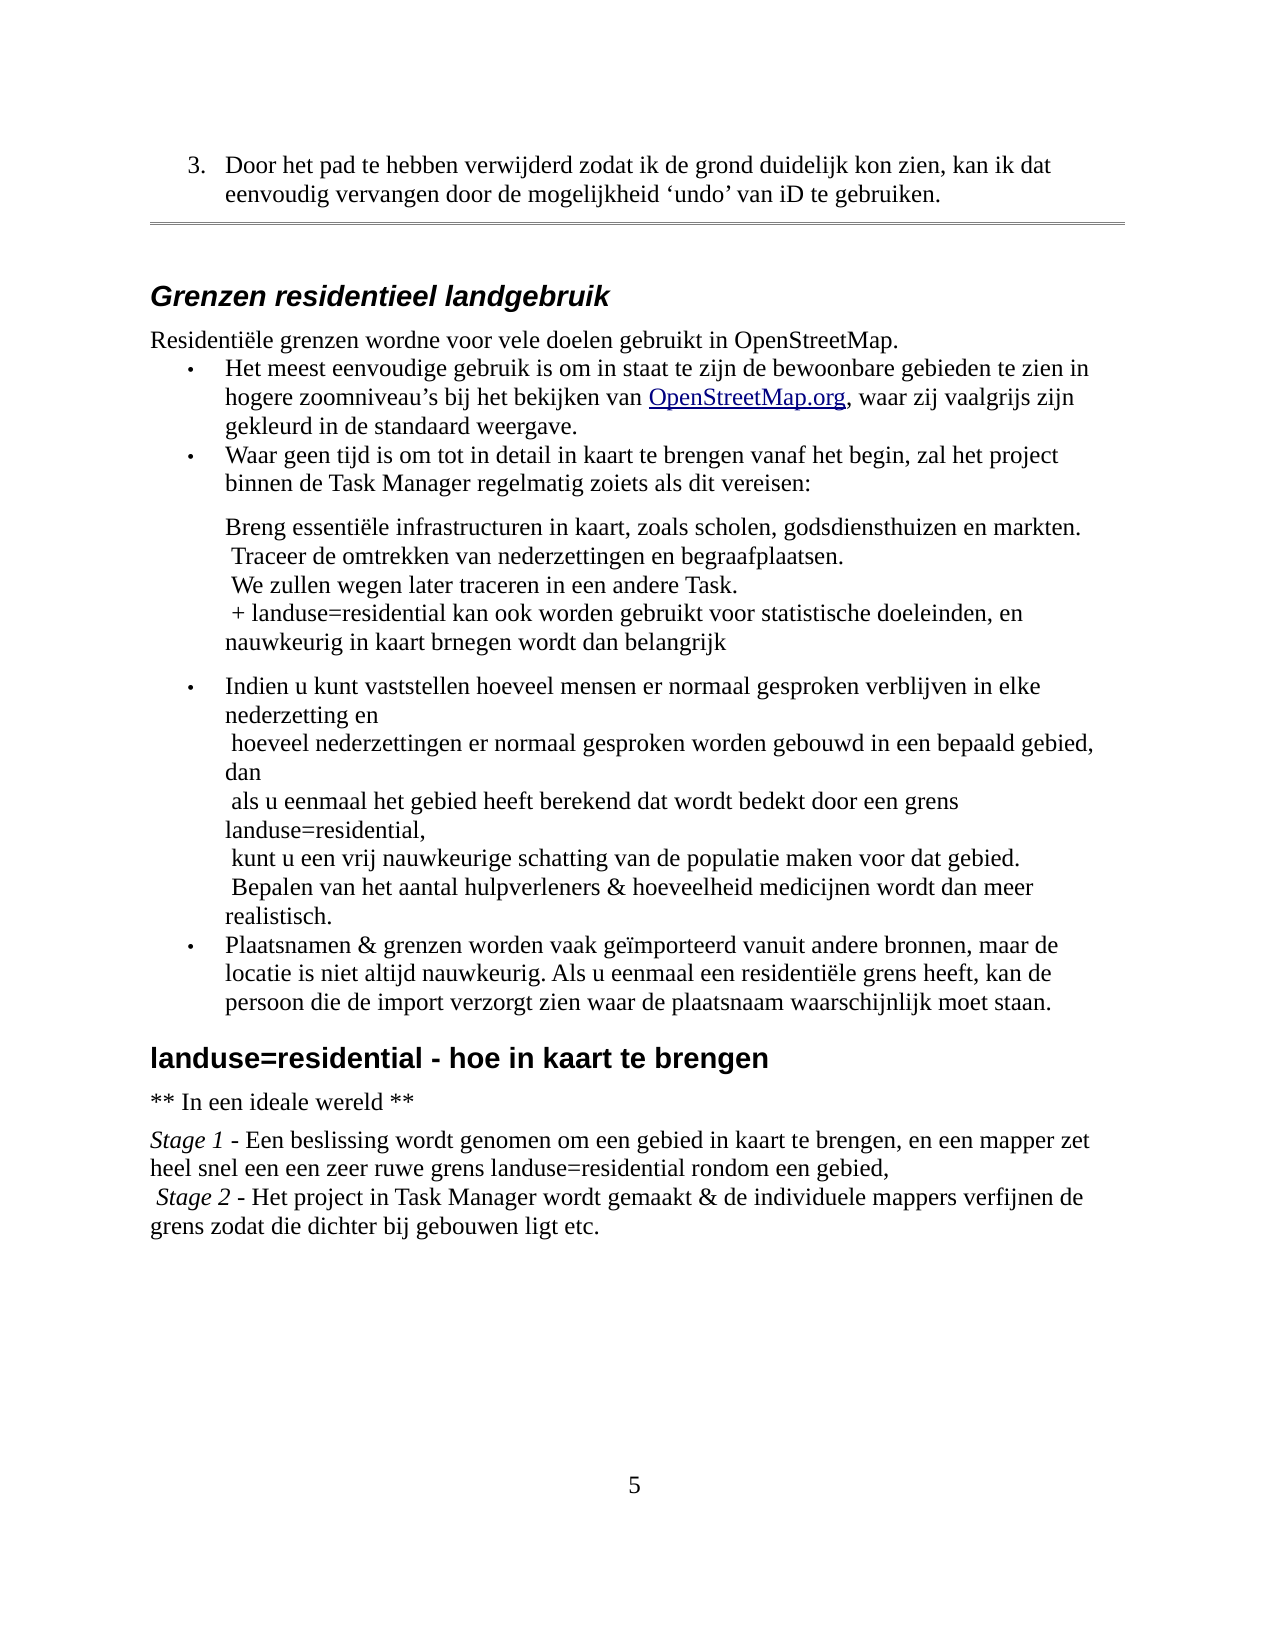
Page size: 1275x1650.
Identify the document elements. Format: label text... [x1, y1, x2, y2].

list Indien u kunt vaststellen hoeveel mensen er normaal gesproken verblijven in elke nederzetting en hoeveel nederzettingen er normaal gesproken worden gebouwd in een bepaald gebied, dan als u eenmaal het gebied heeft berekend dat wordt bedekt door een grens landuse=residential, kunt u een vrij nauwkeurige schatting van de populatie maken voor dat gebied. Bepalen van het aantal hulpverleners & hoeveelheid medicijnen wordt dan meer realistisch. [187, 671, 1125, 930]
list Waar geen tijd is om tot in detail in kaart te brengen vanaf het begin, zal het project binnen de Task Manager regelmatig zoiets als dit vereisen: [187, 440, 1125, 497]
list Het meest eenvoudige gebruik is om in staat te zijn de bewoonbare gebieden te zien in hogere zoomniveau’s bij het bekijken van OpenStreetMap.org, waar zij vaalgrijs zijn gekleurd in de standaard weergave. [187, 353, 1125, 440]
list Door het pad te hebben verwijderd zodat ik de grond duidelijk kon zien, kan ik dat eenvoudig vervangen door de mogelijkheid ‘undo’ van iD te gebruiken. [187, 150, 1125, 207]
list Plaatsnamen & grenzen worden vaak geïmporteerd vanuit andere bronnen, maar de locatie is niet altijd nauwkeurig. Als u eenmaal een residentiële grens heeft, kan de persoon die de import verzorgt zien waar de plaatsnaam waarschijnlijk moet staan. [187, 930, 1125, 1016]
text ** In een ideale wereld ** [150, 1087, 1125, 1116]
subtitle Grenzen residentieel landgebruik [150, 279, 1125, 312]
text Residentiële grenzen wordne voor vele doelen gebruikt in OpenStreetMap. [150, 325, 1125, 353]
text Stage 1 - Een beslissing wordt genomen om een gebied in kaart te brengen, en een mapper zet heel snel een een zeer ruwe grens landuse=residential rondom een gebied, Stage 2 - Het project in Task Manager wordt gemaakt & de individuele mappers verfijnen de grens zodat die dichter bij gebouwen ligt etc. [150, 1125, 1125, 1240]
text Breng essentiële infrastructuren in kaart, zoals scholen, godsdiensthuizen en markten. Traceer de omtrekken van nederzettingen en begraafplaatsen. We zullen wegen later traceren in een andere Task. + landuse=residential kan ook worden gebruikt voor statistische doeleinden, en nauwkeurig in kaart brnegen wordt dan belangrijk [225, 512, 1125, 656]
subtitle landuse=residential - hoe in kaart te brengen [150, 1041, 1125, 1074]
